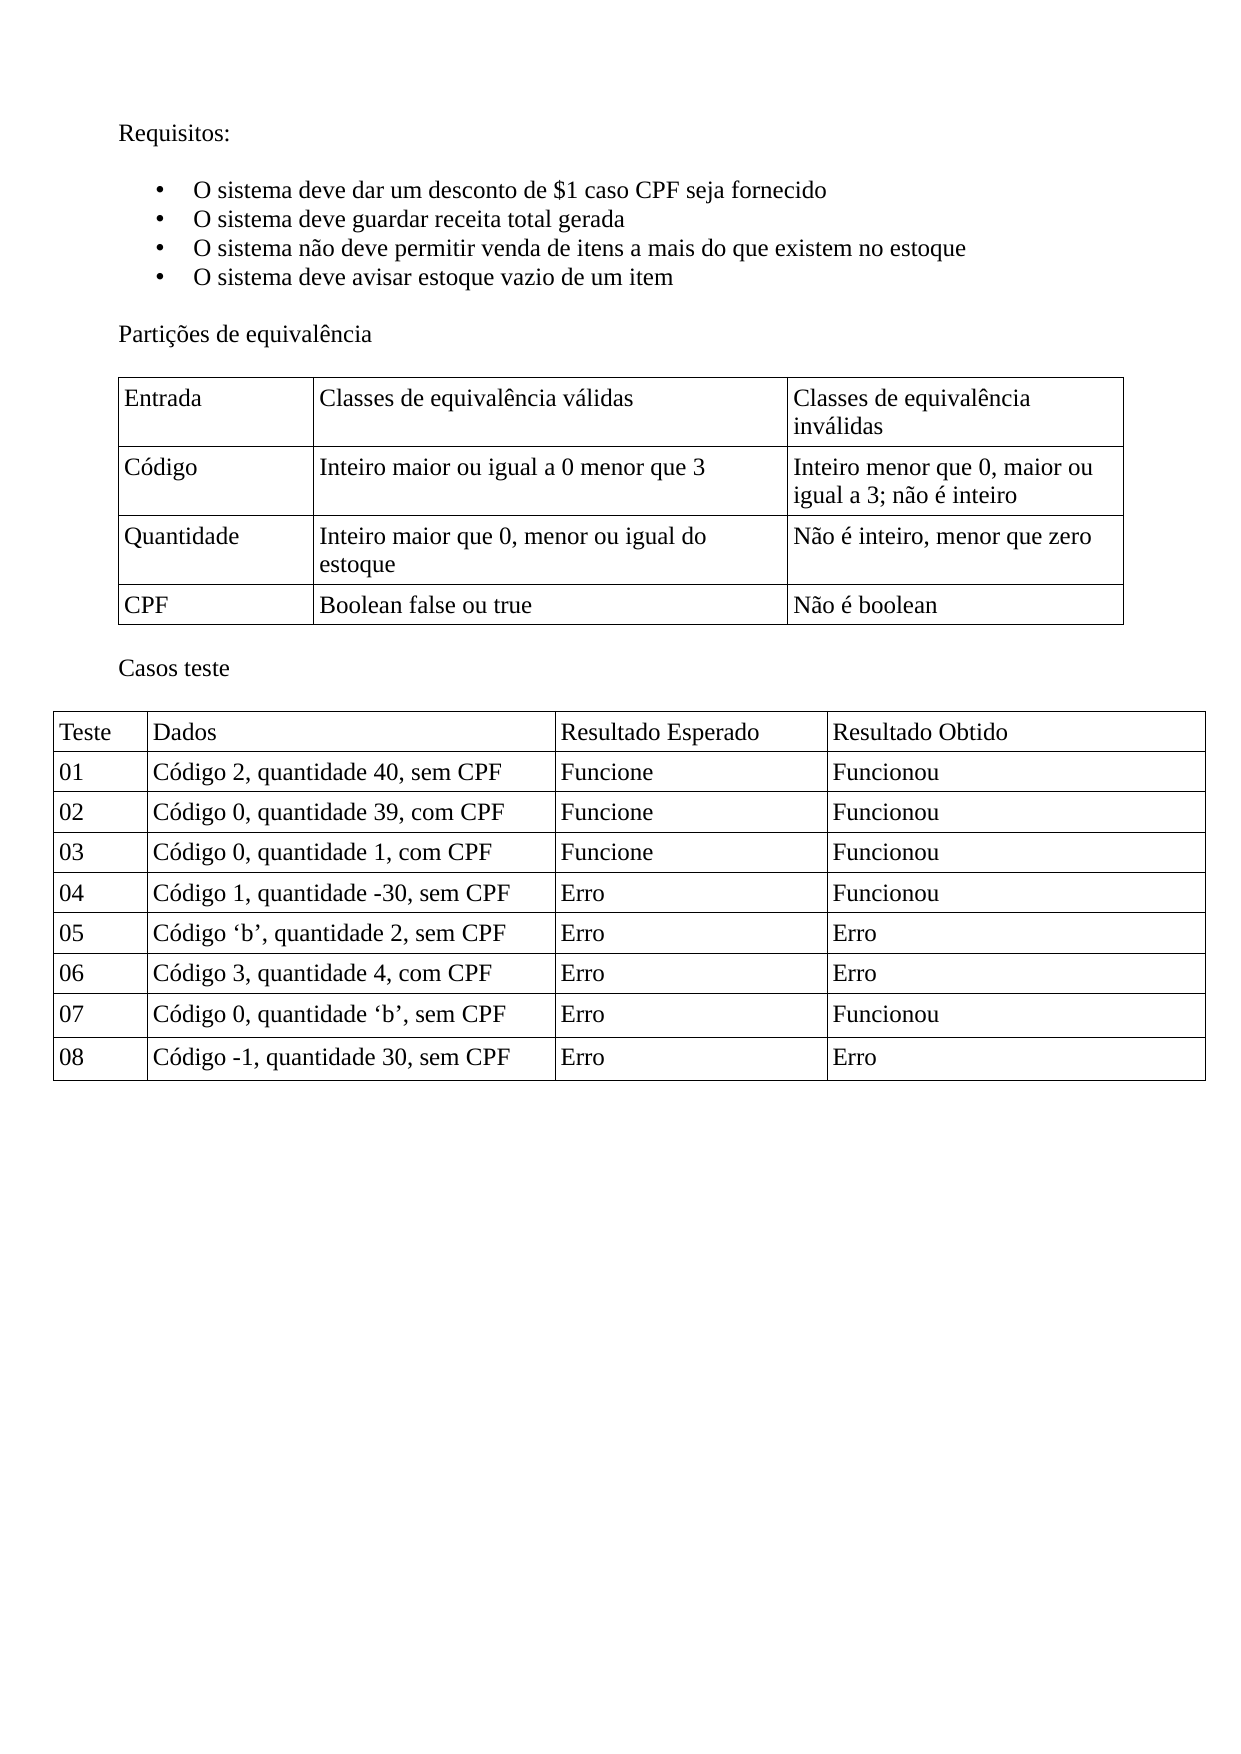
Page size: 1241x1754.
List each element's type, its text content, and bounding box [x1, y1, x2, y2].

table_header Dados [148, 712, 555, 751]
table_header Resultado Obtido [828, 712, 1205, 751]
table_cell 02 [54, 792, 147, 832]
table_cell 04 [54, 873, 147, 912]
table_cell Funcionou [828, 752, 1205, 791]
table_header Teste [54, 712, 147, 751]
table_cell Quantidade [119, 516, 313, 584]
table_cell Não é boolean [788, 585, 1123, 624]
table_cell Erro [556, 994, 827, 1037]
table_cell Código 0, quantidade 39, com CPF [148, 792, 555, 832]
list O sistema deve avisar estoque vazio de um item [156, 262, 1122, 291]
table_cell Código 0, quantidade ‘b’, sem CPF [148, 994, 555, 1037]
table_cell Inteiro maior que 0, menor ou igual do estoque [314, 516, 787, 584]
table_cell 01 [54, 752, 147, 791]
table_cell Código 2, quantidade 40, sem CPF [148, 752, 555, 791]
text Casos teste [118, 653, 1122, 682]
table_cell CPF [119, 585, 313, 624]
table_cell Código -1, quantidade 30, sem CPF [148, 1038, 555, 1080]
table_header Classes de equivalência válidas [314, 378, 787, 446]
table_cell Funcionou [828, 833, 1205, 872]
table_cell Funcione [556, 792, 827, 832]
table_cell 08 [54, 1038, 147, 1080]
table_cell Erro [556, 913, 827, 953]
text Requisitos: [118, 118, 1122, 147]
table_cell Funcione [556, 833, 827, 872]
table_cell 03 [54, 833, 147, 872]
table_cell Funcione [556, 752, 827, 791]
table_header Resultado Esperado [556, 712, 827, 751]
table_cell Funcionou [828, 792, 1205, 832]
table_cell Erro [556, 954, 827, 993]
list O sistema deve guardar receita total gerada [156, 204, 1122, 233]
list O sistema não deve permitir venda de itens a mais do que existem no estoque [156, 233, 1122, 262]
table_cell Inteiro menor que 0, maior ou igual a 3; não é inteiro [788, 447, 1123, 515]
table_cell Erro [828, 1038, 1205, 1080]
table_cell Código [119, 447, 313, 515]
table_cell Código 3, quantidade 4, com CPF [148, 954, 555, 993]
table_cell Erro [828, 913, 1205, 953]
table_cell Erro [828, 954, 1205, 993]
text Partições de equivalência [118, 319, 1122, 348]
table_cell 07 [54, 994, 147, 1037]
table_header Entrada [119, 378, 313, 446]
table_cell Não é inteiro, menor que zero [788, 516, 1123, 584]
table_cell 06 [54, 954, 147, 993]
table_cell Código ‘b’, quantidade 2, sem CPF [148, 913, 555, 953]
table_cell Boolean false ou true [314, 585, 787, 624]
table_cell Funcionou [828, 994, 1205, 1037]
table_cell Código 0, quantidade 1, com CPF [148, 833, 555, 872]
table_cell Erro [556, 1038, 827, 1080]
table_cell Código 1, quantidade -30, sem CPF [148, 873, 555, 912]
table_cell Funcionou [828, 873, 1205, 912]
table_header Classes de equivalência inválidas [788, 378, 1123, 446]
list O sistema deve dar um desconto de $1 caso CPF seja fornecido [156, 176, 1122, 204]
table_cell Erro [556, 873, 827, 912]
table_cell 05 [54, 913, 147, 953]
table_cell Inteiro maior ou igual a 0 menor que 3 [314, 447, 787, 515]
